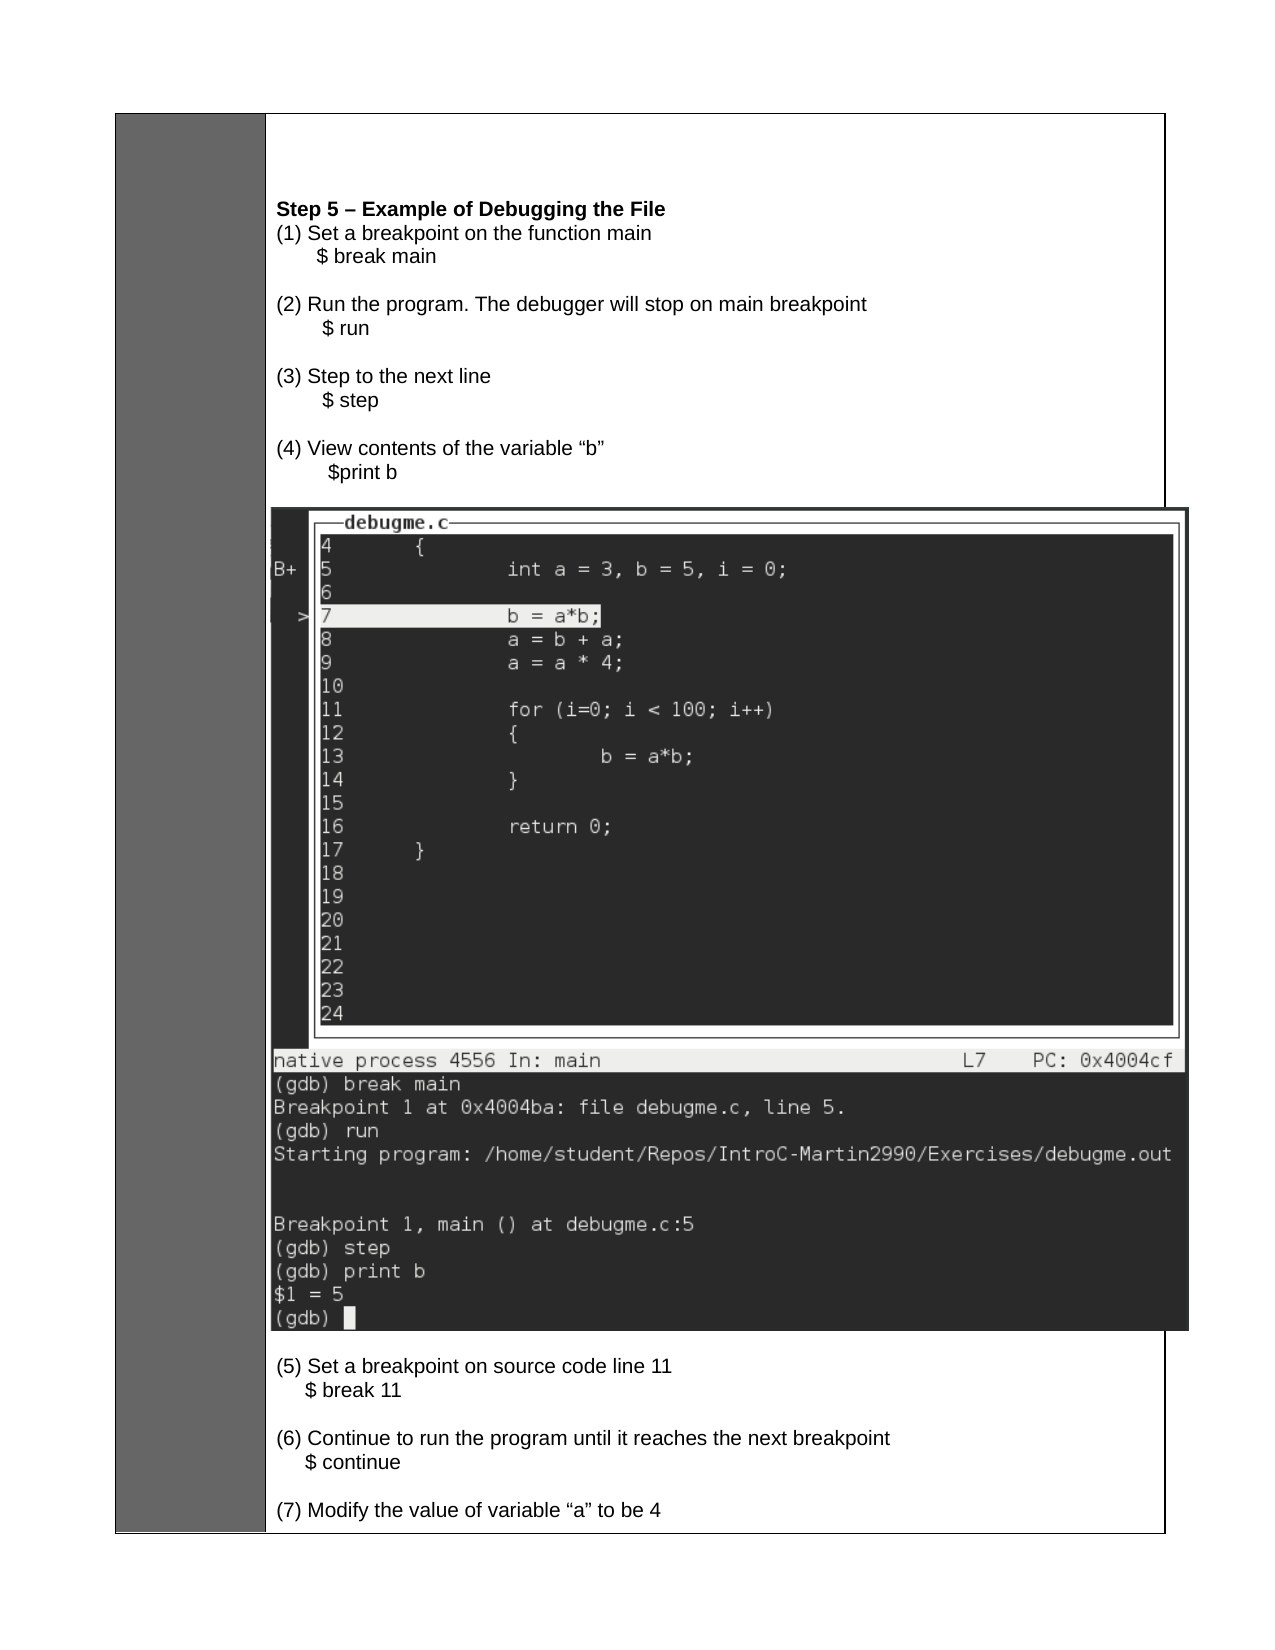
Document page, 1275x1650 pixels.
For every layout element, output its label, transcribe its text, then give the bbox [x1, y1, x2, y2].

picture [270, 507, 1189, 1331]
table_cell Step 5 – Example of Debugging the File (1) Set a breakpoint on the function main $ break main (2) Run the program. The debugger will stop on main breakpoint $ run (3) Step to the next line $ step (4) View contents of the variable “b” $print b (5) Set a breakpoint on source code line 11 $ break 11 (6) Continue to run the program until it reaches the next breakpoint $ continue (7) Modify the value of variable “a” to be 4 [266, 114, 1164, 1532]
table_cell [116, 114, 265, 1532]
